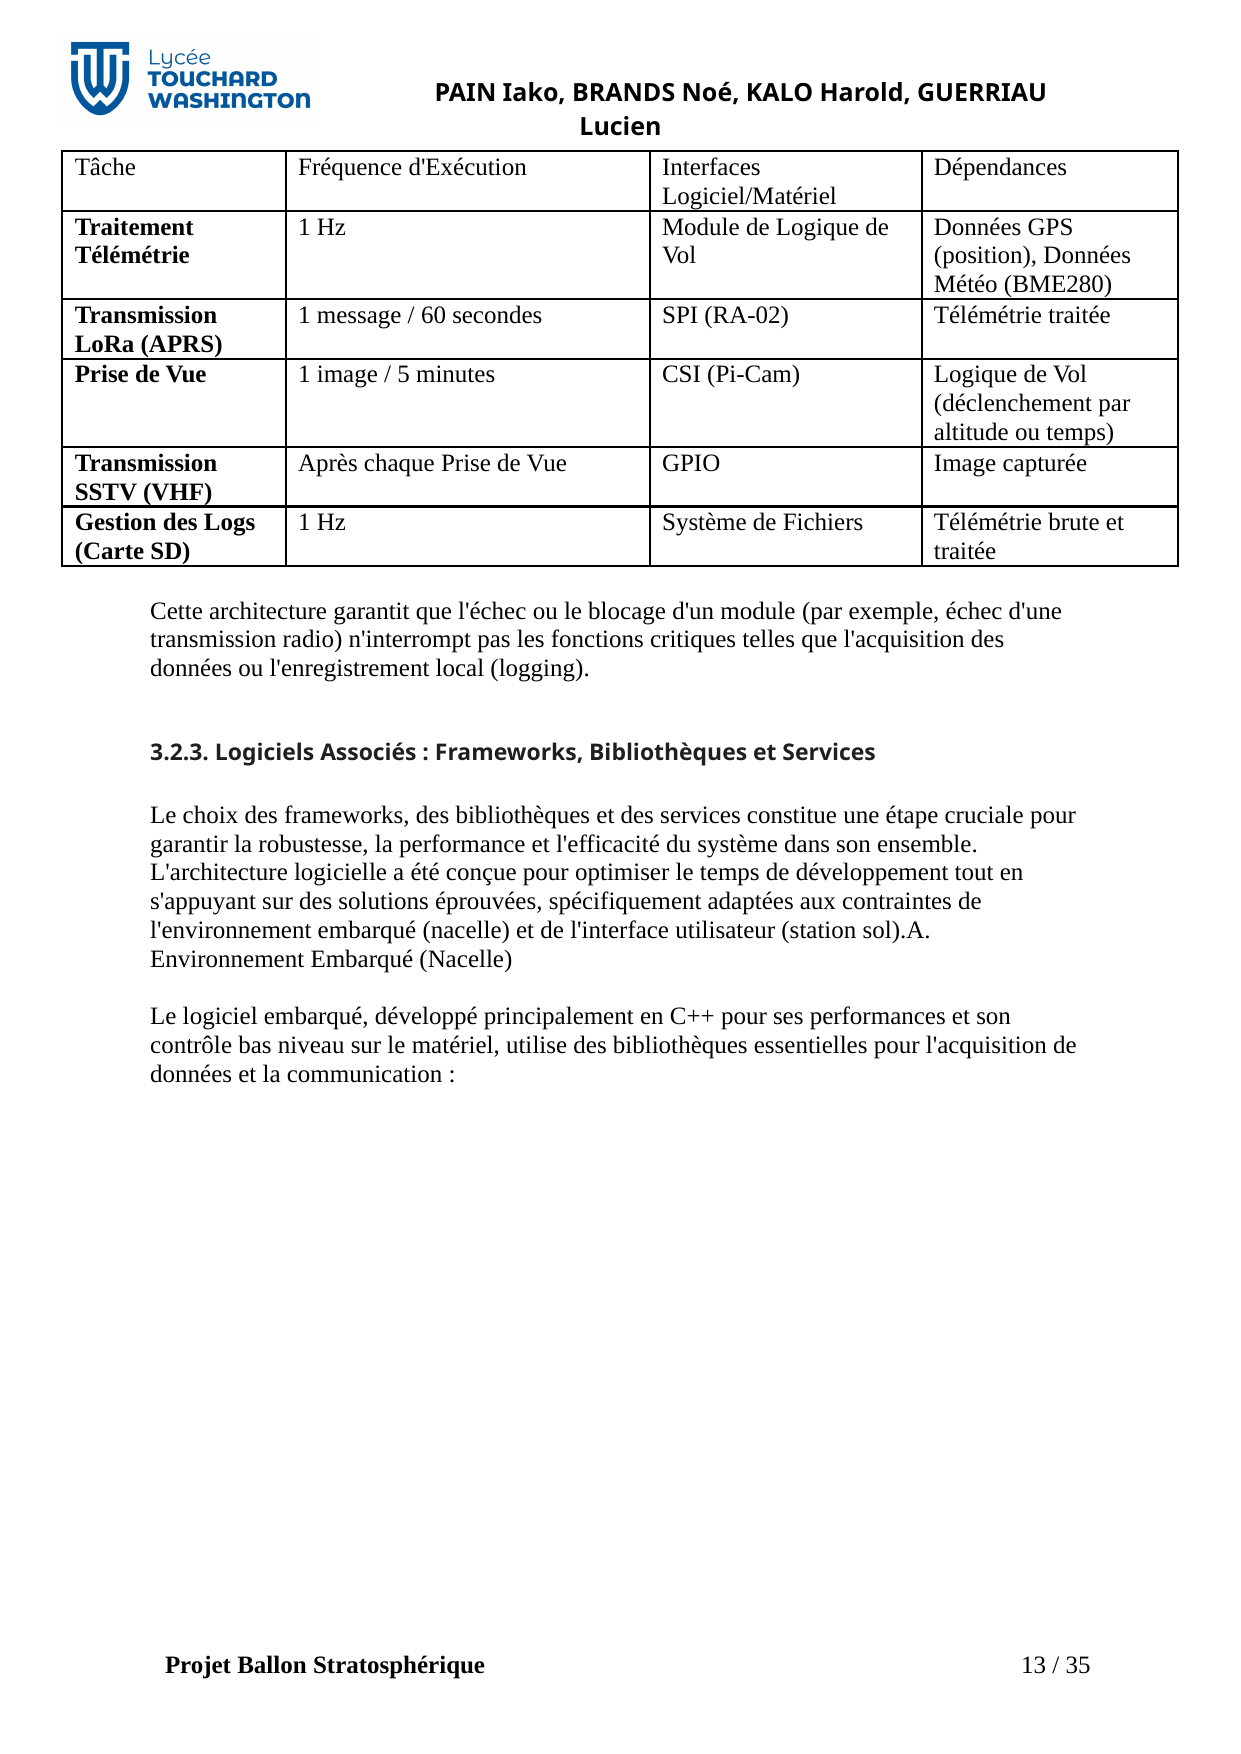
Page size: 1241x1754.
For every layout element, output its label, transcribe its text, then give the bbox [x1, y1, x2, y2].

table_cell Télémétrie traitée [923, 300, 1177, 357]
table_cell Logique de Vol (déclenchement par altitude ou temps) [923, 360, 1177, 446]
table_cell 1 Hz [287, 212, 649, 298]
table_cell Prise de Vue [63, 360, 285, 446]
text Le choix des frameworks, des bibliothèques et des services constitue une étape cruciale pour garantir la robustesse, la performance et l'efficacité du système dans son ensemble. L'architecture logicielle a été conçue pour optimiser le temps de développement tout en s'appuyant sur des solutions éprouvées, spécifiquement adaptées aux contraintes de l'environnement embarqué (nacelle) et de l'interface utilisateur (station sol).A. Environnement Embarqué (Nacelle) [150, 800, 1090, 972]
table_cell Module de Logique de Vol [651, 212, 921, 298]
table_cell CSI (Pi-Cam) [651, 360, 921, 446]
table_cell GPIO [651, 448, 921, 505]
table_cell SPI (RA-02) [651, 300, 921, 357]
table_cell 1 Hz [287, 508, 649, 565]
table_header Interfaces Logiciel/Matériel [651, 152, 921, 209]
table_cell Gestion des Logs (Carte SD) [63, 508, 285, 565]
table_cell Après chaque Prise de Vue [287, 448, 649, 505]
table_cell 1 image / 5 minutes [287, 360, 649, 446]
table_cell Données GPS (position), Données Météo (BME280) [923, 212, 1177, 298]
text Cette architecture garantit que l'échec ou le blocage d'un module (par exemple, échec d'une transmission radio) n'interrompt pas les fonctions critiques telles que l'acquisition des données ou l'enregistrement local (logging). [150, 596, 1090, 682]
table_header Dépendances [923, 152, 1177, 209]
picture [59, 37, 318, 126]
table_cell Traitement Télémétrie [63, 212, 285, 298]
table_cell Télémétrie brute et traitée [923, 508, 1177, 565]
table_cell Image capturée [923, 448, 1177, 505]
table_header Fréquence d'Exécution [287, 152, 649, 209]
table_header Tâche [63, 152, 285, 209]
table_cell 1 message / 60 secondes [287, 300, 649, 357]
table_cell Système de Fichiers [651, 508, 921, 565]
text Le logiciel embarqué, développé principalement en C++ pour ses performances et son contrôle bas niveau sur le matériel, utilise des bibliothèques essentielles pour l'acquisition de données et la communication : [150, 1001, 1090, 1087]
table_cell Transmission LoRa (APRS) [63, 300, 285, 357]
subtitle 3.2.3. Logiciels Associés : Frameworks, Bibliothèques et Services [150, 736, 1090, 767]
table_cell Transmission SSTV (VHF) [63, 448, 285, 505]
